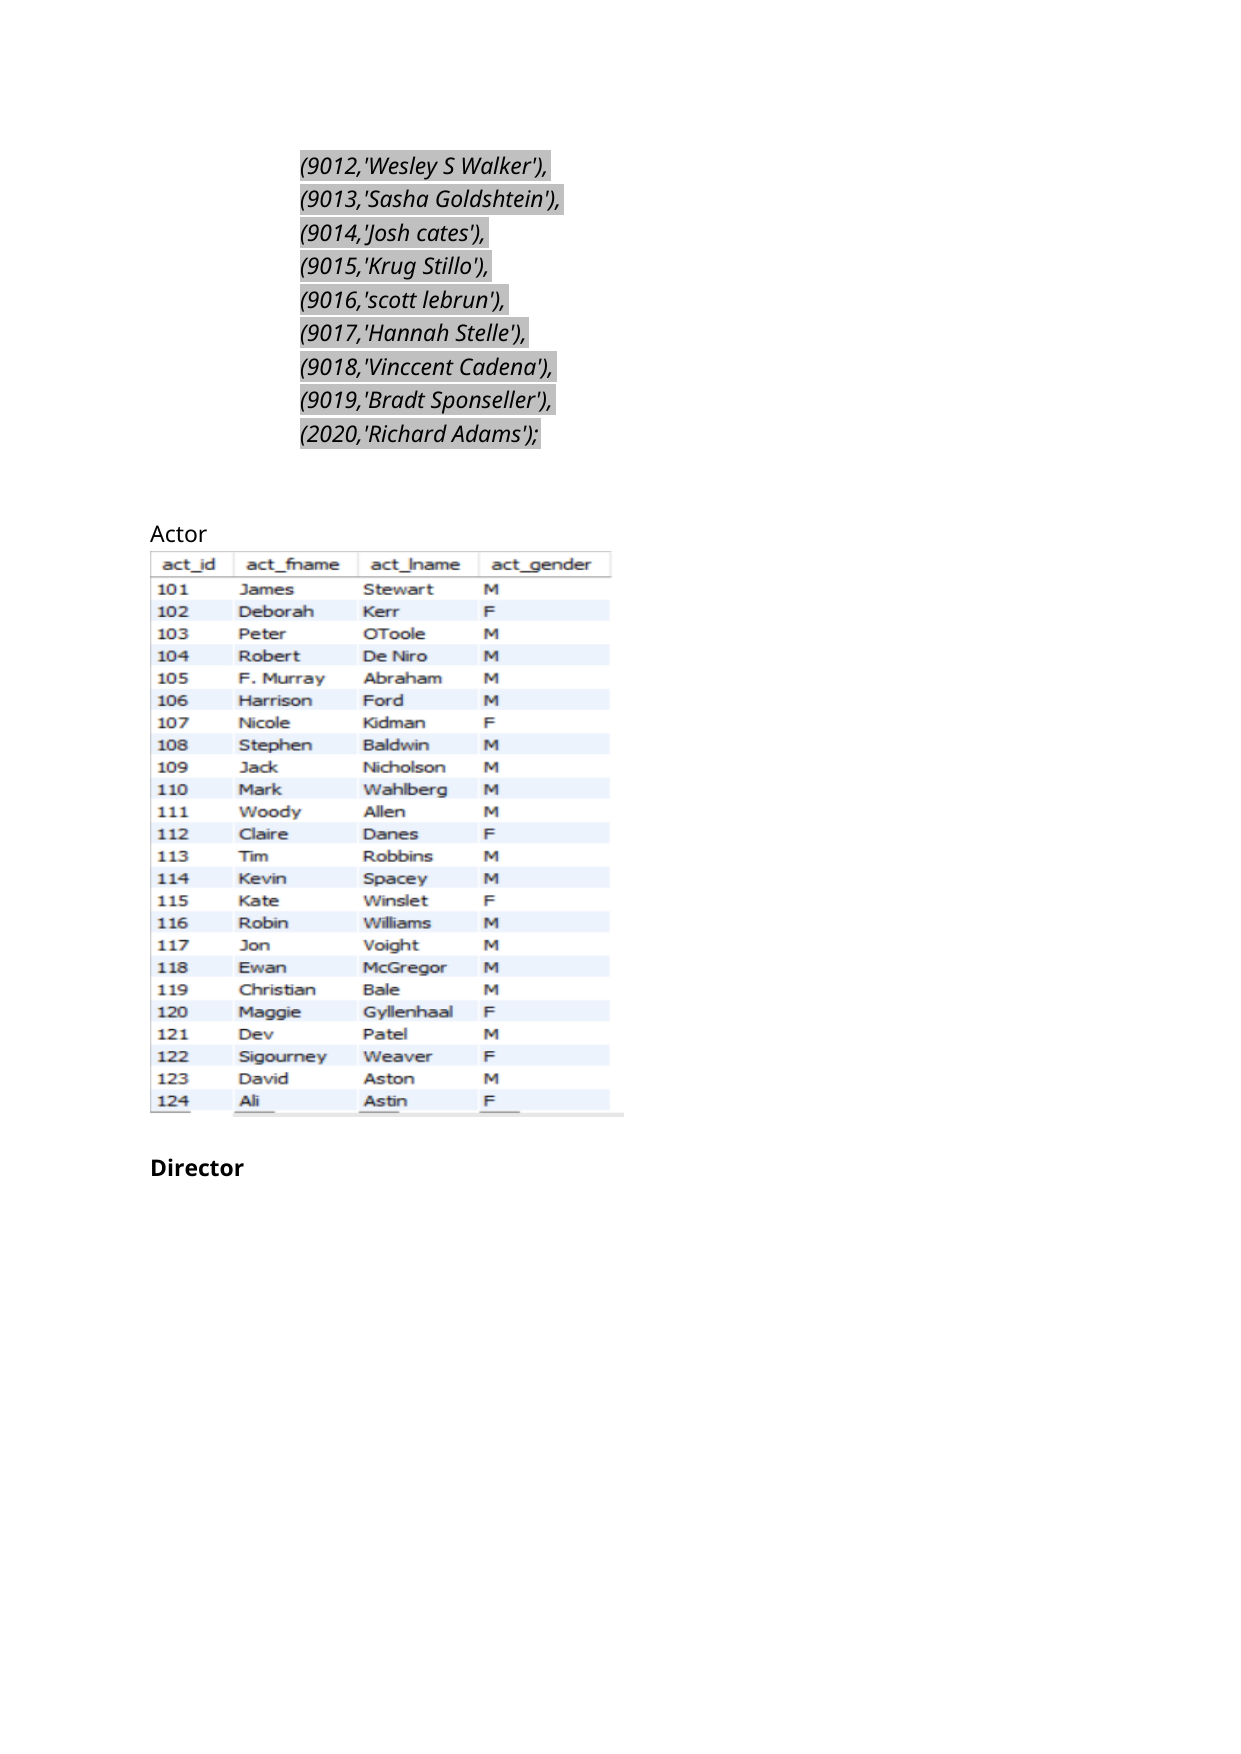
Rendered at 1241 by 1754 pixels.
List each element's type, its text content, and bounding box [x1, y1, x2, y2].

text Actor [150, 518, 1090, 549]
picture [150, 551, 624, 1117]
text Director [150, 1152, 1090, 1183]
list (9012,'Wesley S Walker'), (9013,'Sasha Goldshtein'), (9014,'Josh cates'), (9015,'Krug Stillo'), (9016,'scott lebrun'), (9017,'Hannah Stelle'), (9018,'Vinccent Cadena'), (9019,'Bradt Sponseller'), (2020,'Richard Adams'); [262, 150, 1090, 449]
